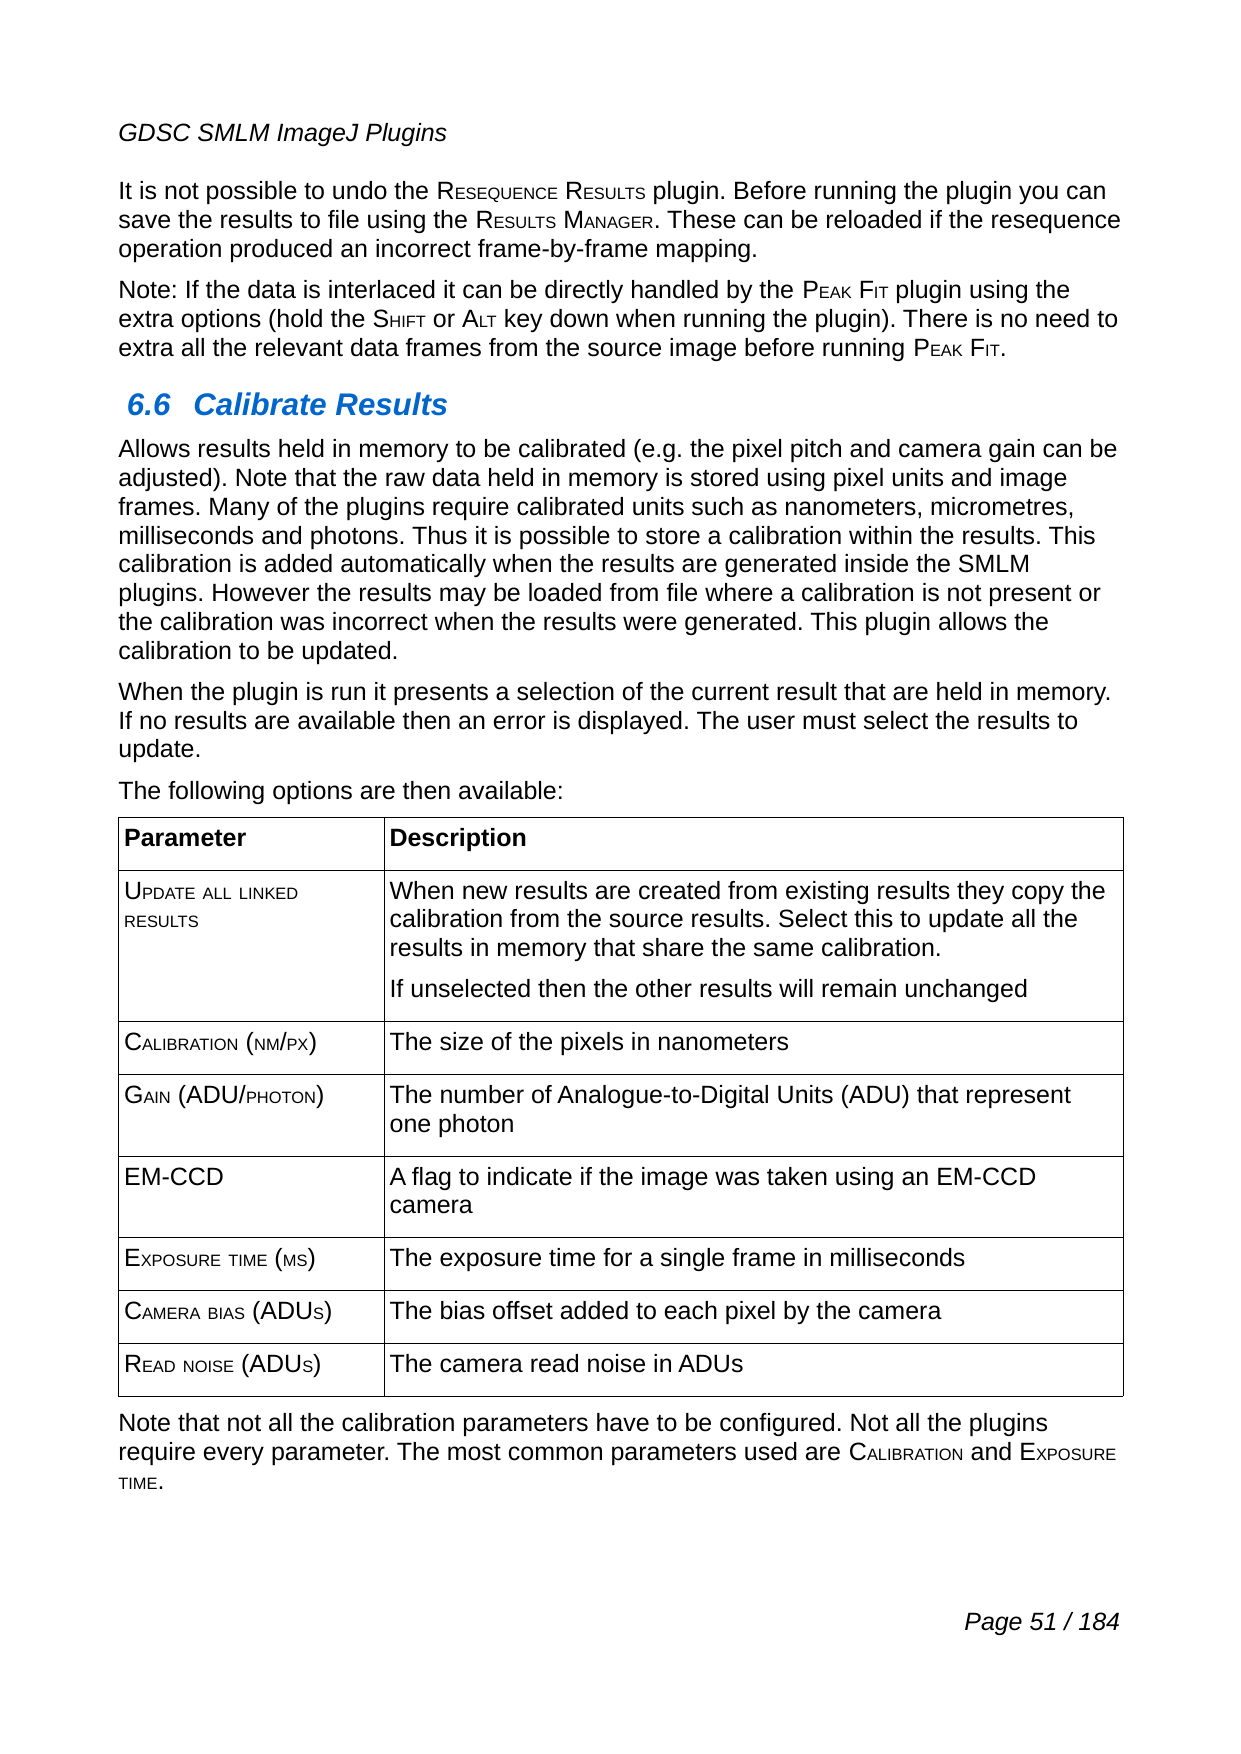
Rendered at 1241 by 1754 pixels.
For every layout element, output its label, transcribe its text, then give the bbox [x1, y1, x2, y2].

table_cell Read noise (ADUs) [119, 1344, 384, 1396]
table_cell Camera bias (ADUs) [119, 1291, 384, 1343]
table_cell When new results are created from existing results they copy the calibration from the source results. Select this to update all the results in memory that share the same calibration. If unselected then the other results will remain unchanged [385, 871, 1123, 1021]
table_cell The number of Analogue-to-Digital Units (ADU) that represent one photon [385, 1075, 1123, 1156]
text Note that not all the calibration parameters have to be configured. Not all the plugins require every parameter. The most common parameters used are Calibration and Exposure time. [118, 1408, 1122, 1494]
table_cell A flag to indicate if the image was taken using an EM-CCD camera [385, 1157, 1123, 1237]
text It is not possible to undo the Resequence Results plugin. Before running the plugin you can save the results to file using the Results Manager. These can be reloaded if the resequence operation produced an incorrect frame-by-frame mapping. [118, 176, 1122, 263]
table_cell The size of the pixels in nanometers [385, 1022, 1123, 1074]
table_cell EM-CCD [119, 1157, 384, 1237]
table_cell Update all linked results [119, 871, 384, 1021]
subtitle Calibrate Results [118, 386, 1122, 422]
text When the plugin is run it presents a selection of the current result that are held in memory. If no results are available then an error is displayed. The user must select the results to update. [118, 677, 1122, 763]
text The following options are then available: [118, 776, 1122, 804]
text Allows results held in memory to be calibrated (e.g. the pixel pitch and camera gain can be adjusted). Note that the raw data held in memory is stored using pixel units and image frames. Many of the plugins require calibrated units such as nanometers, micrometres, milliseconds and photons. Thus it is possible to store a calibration within the results. This calibration is added automatically when the results are generated inside the SMLM plugins. However the results may be loaded from file where a calibration is not present or the calibration was incorrect when the results were generated. This plugin allows the calibration to be updated. [118, 434, 1122, 664]
table_cell The exposure time for a single frame in milliseconds [385, 1238, 1123, 1290]
table_cell Calibration (nm/px) [119, 1022, 384, 1074]
table_cell Gain (ADU/photon) [119, 1075, 384, 1156]
table_cell The bias offset added to each pixel by the camera [385, 1291, 1123, 1343]
table_header Parameter [119, 818, 384, 870]
text Note: If the data is interlaced it can be directly handled by the Peak Fit plugin using the extra options (hold the Shift or Alt key down when running the plugin). There is no need to extra all the relevant data frames from the source image before running Peak Fit. [118, 275, 1122, 361]
table_header Description [385, 818, 1123, 870]
table_cell The camera read noise in ADUs [385, 1344, 1123, 1396]
table_cell Exposure time (ms) [119, 1238, 384, 1290]
